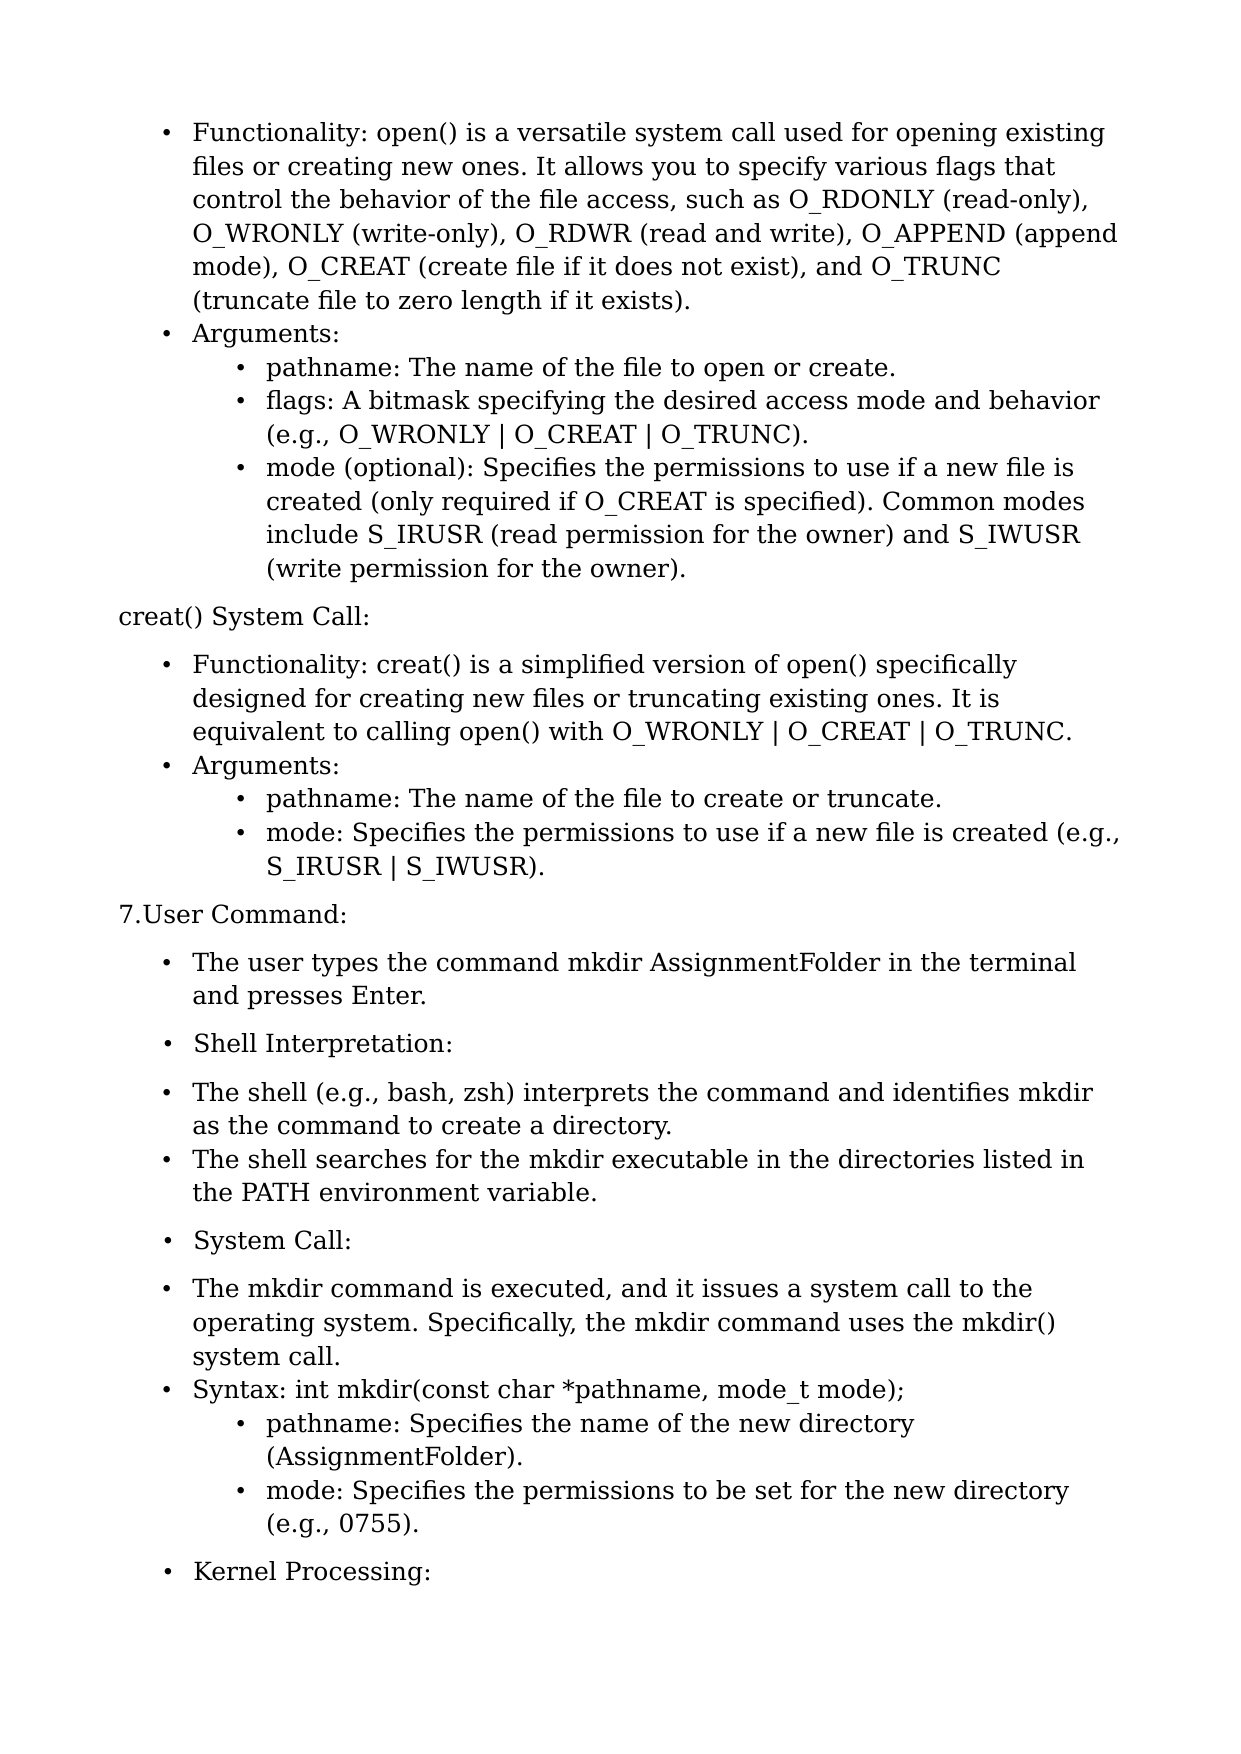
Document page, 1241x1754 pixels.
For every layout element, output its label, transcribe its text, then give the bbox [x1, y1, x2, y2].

list Arguments: [162, 751, 1122, 780]
list pathname: Specifies the name of the new directory (AssignmentFolder). [236, 1409, 1122, 1471]
list mode: Specifies the permissions to use if a new file is created (e.g., S_IRUSR | S_IWUSR). [236, 818, 1122, 881]
list mode (optional): Specifies the permissions to use if a new file is created (only required if O_CREAT is specified). Common modes include S_IRUSR (read permission for the owner) and S_IWUSR (write permission for the owner). [236, 453, 1122, 583]
text creat() System Call: [118, 602, 1122, 631]
list pathname: The name of the file to open or create. [236, 353, 1122, 382]
list Arguments: [162, 319, 1122, 348]
list The mkdir command is executed, and it issues a system call to the operating system. Specifically, the mkdir command uses the mkdir() system call. [162, 1274, 1122, 1371]
list The user types the command mkdir AssignmentFolder in the terminal and presses Enter. [162, 948, 1122, 1011]
text 7.User Command: [118, 900, 1122, 929]
list The shell (e.g., bash, zsh) interprets the command and identifies mkdir as the command to create a directory. [162, 1078, 1122, 1140]
list mode: Specifies the permissions to be set for the new directory (e.g., 0755). [236, 1476, 1122, 1538]
list Shell Interpretation: [164, 1029, 1122, 1059]
list flags: A bitmask specifying the desired access mode and behavior (e.g., O_WRONLY | O_CREAT | O_TRUNC). [236, 386, 1122, 449]
list Syntax: int mkdir(const char *pathname, mode_t mode); [162, 1375, 1122, 1404]
list The shell searches for the mkdir executable in the directories listed in the PATH environment variable. [162, 1145, 1122, 1207]
list Kernel Processing: [164, 1557, 1122, 1587]
list pathname: The name of the file to create or truncate. [236, 784, 1122, 814]
list Functionality: creat() is a simplified version of open() specifically designed for creating new files or truncating existing ones. It is equivalent to calling open() with O_WRONLY | O_CREAT | O_TRUNC. [162, 650, 1122, 747]
list Functionality: open() is a versatile system call used for opening existing files or creating new ones. It allows you to specify various flags that control the behavior of the file access, such as O_RDONLY (read-only), O_WRONLY (write-only), O_RDWR (read and write), O_APPEND (append mode), O_CREAT (create file if it does not exist), and O_TRUNC (truncate file to zero length if it exists). [162, 118, 1122, 315]
list System Call: [164, 1226, 1122, 1256]
